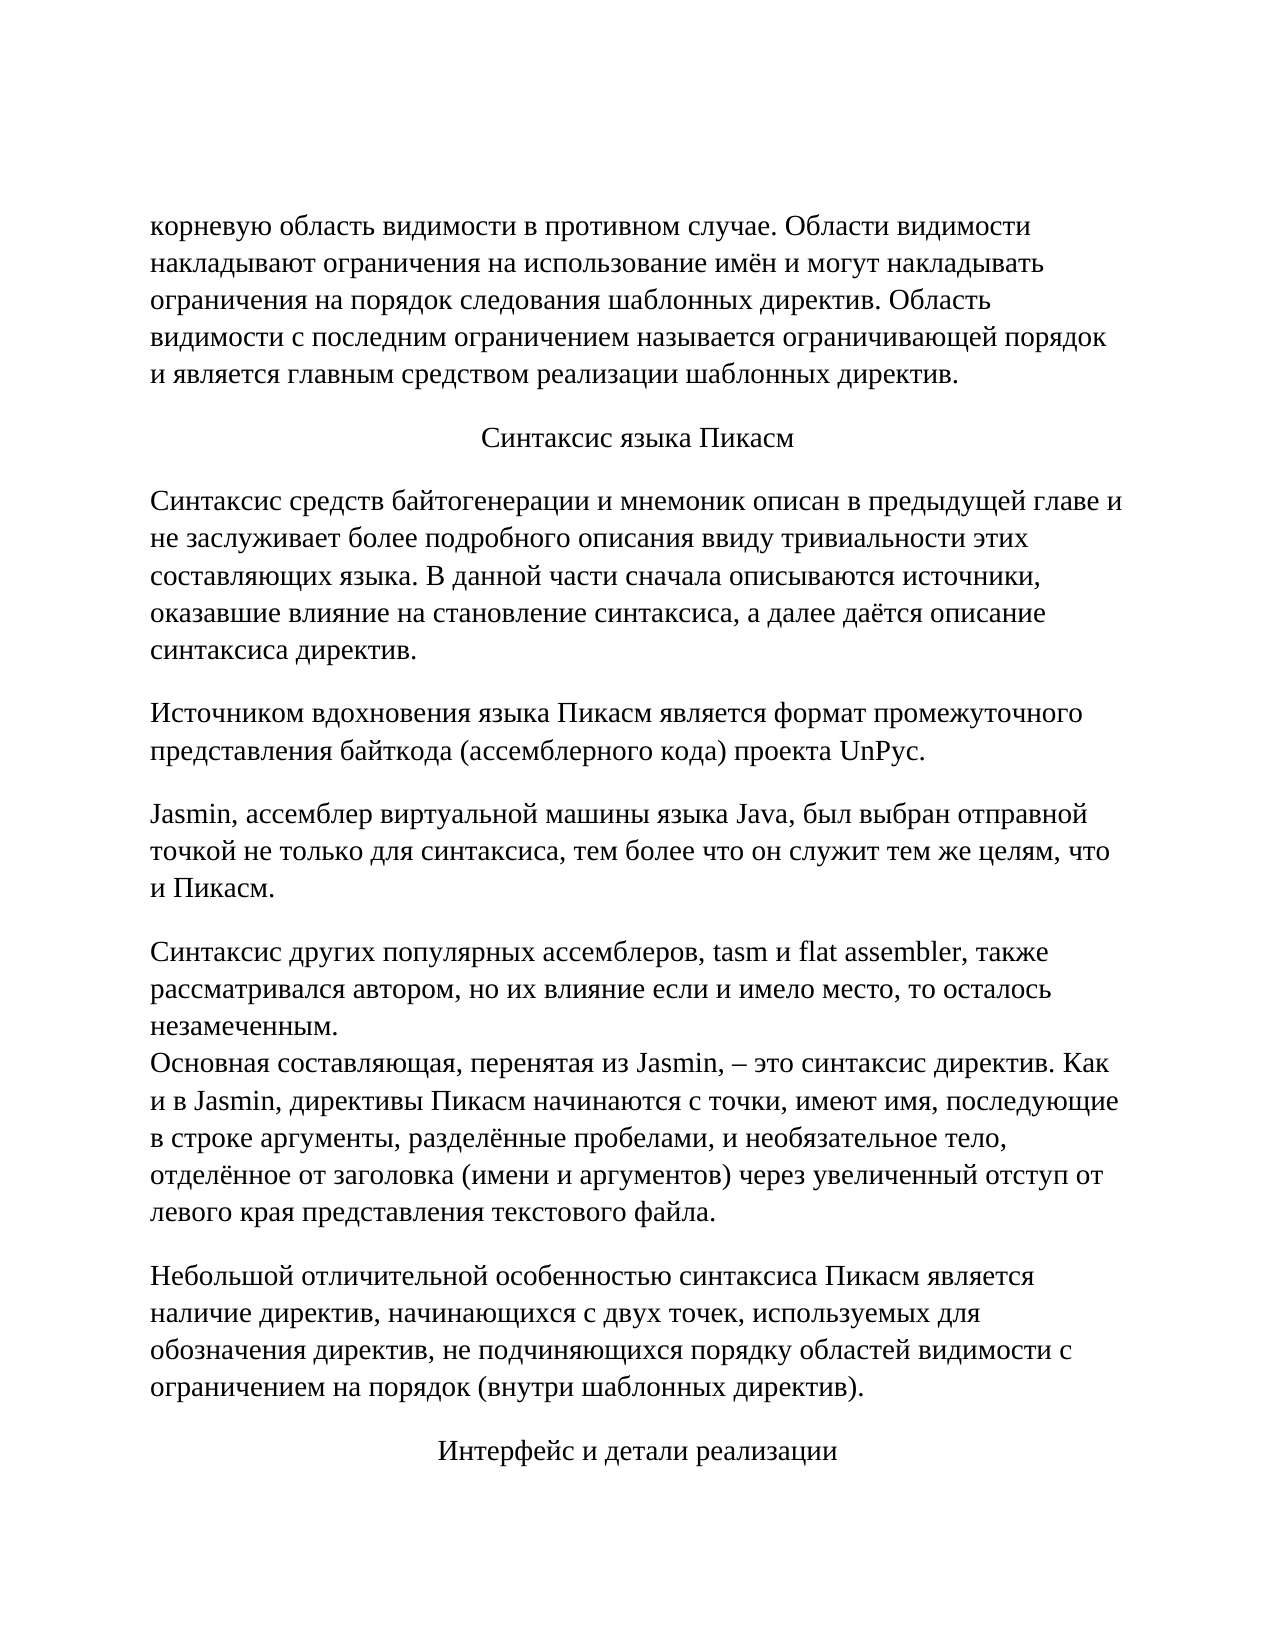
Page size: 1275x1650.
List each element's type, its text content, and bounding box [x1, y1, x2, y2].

text Источником вдохновения языка Пикасм является формат промежуточного представления байткода (ассемблерного кода) проекта UnPyc. [150, 697, 1125, 766]
text корневую область видимости в противном случае. Области видимости накладывают ограничения на использование имён и могут накладывать ограничения на порядок следования шаблонных директив. Область видимости с последним ограничением называется ограничивающей порядок и является главным средством реализации шаблонных директив. [150, 209, 1125, 389]
text Основная составляющая, перенятая из Jasmin, – это синтаксис директив. Как и в Jasmin, директивы Пикасм начинаются с точки, имеют имя, последующие в строке аргументы, разделённые пробелами, и необязательное тело, отделённое от заголовка (имени и аргументов) через увеличенный отступ от левого края представления текстового файла. [150, 1047, 1125, 1227]
text Синтаксис других популярных ассемблеров, tasm и flat assembler, также рассматривался автором, но их влияние если и имело место, то осталось незамеченным. [150, 936, 1125, 1042]
text Jasmin, ассемблер виртуальной машины языка Java, был выбран отправной точкой не только для синтаксиса, тем более что он служит тем же целям, что и Пикасм. [150, 798, 1125, 904]
text Небольшой отличительной особенностью синтаксиса Пикасм является наличие директив, начинающихся с двух точек, используемых для обозначения директив, не подчиняющихся порядку областей видимости с ограничением на порядок (внутри шаблонных директив). [150, 1259, 1125, 1402]
text Интерфейс и детали реализации [150, 1434, 1125, 1466]
text Синтаксис средств байтогенерации и мнемоник описан в предыдущей главе и не заслуживает более подробного описания ввиду тривиальности этих составляющих языка. В данной части сначала описываются источники, оказавшие влияние на становление синтаксиса, а далее даётся описание синтаксиса директив. [150, 485, 1125, 665]
text Синтаксис языка Пикасм [150, 421, 1125, 453]
